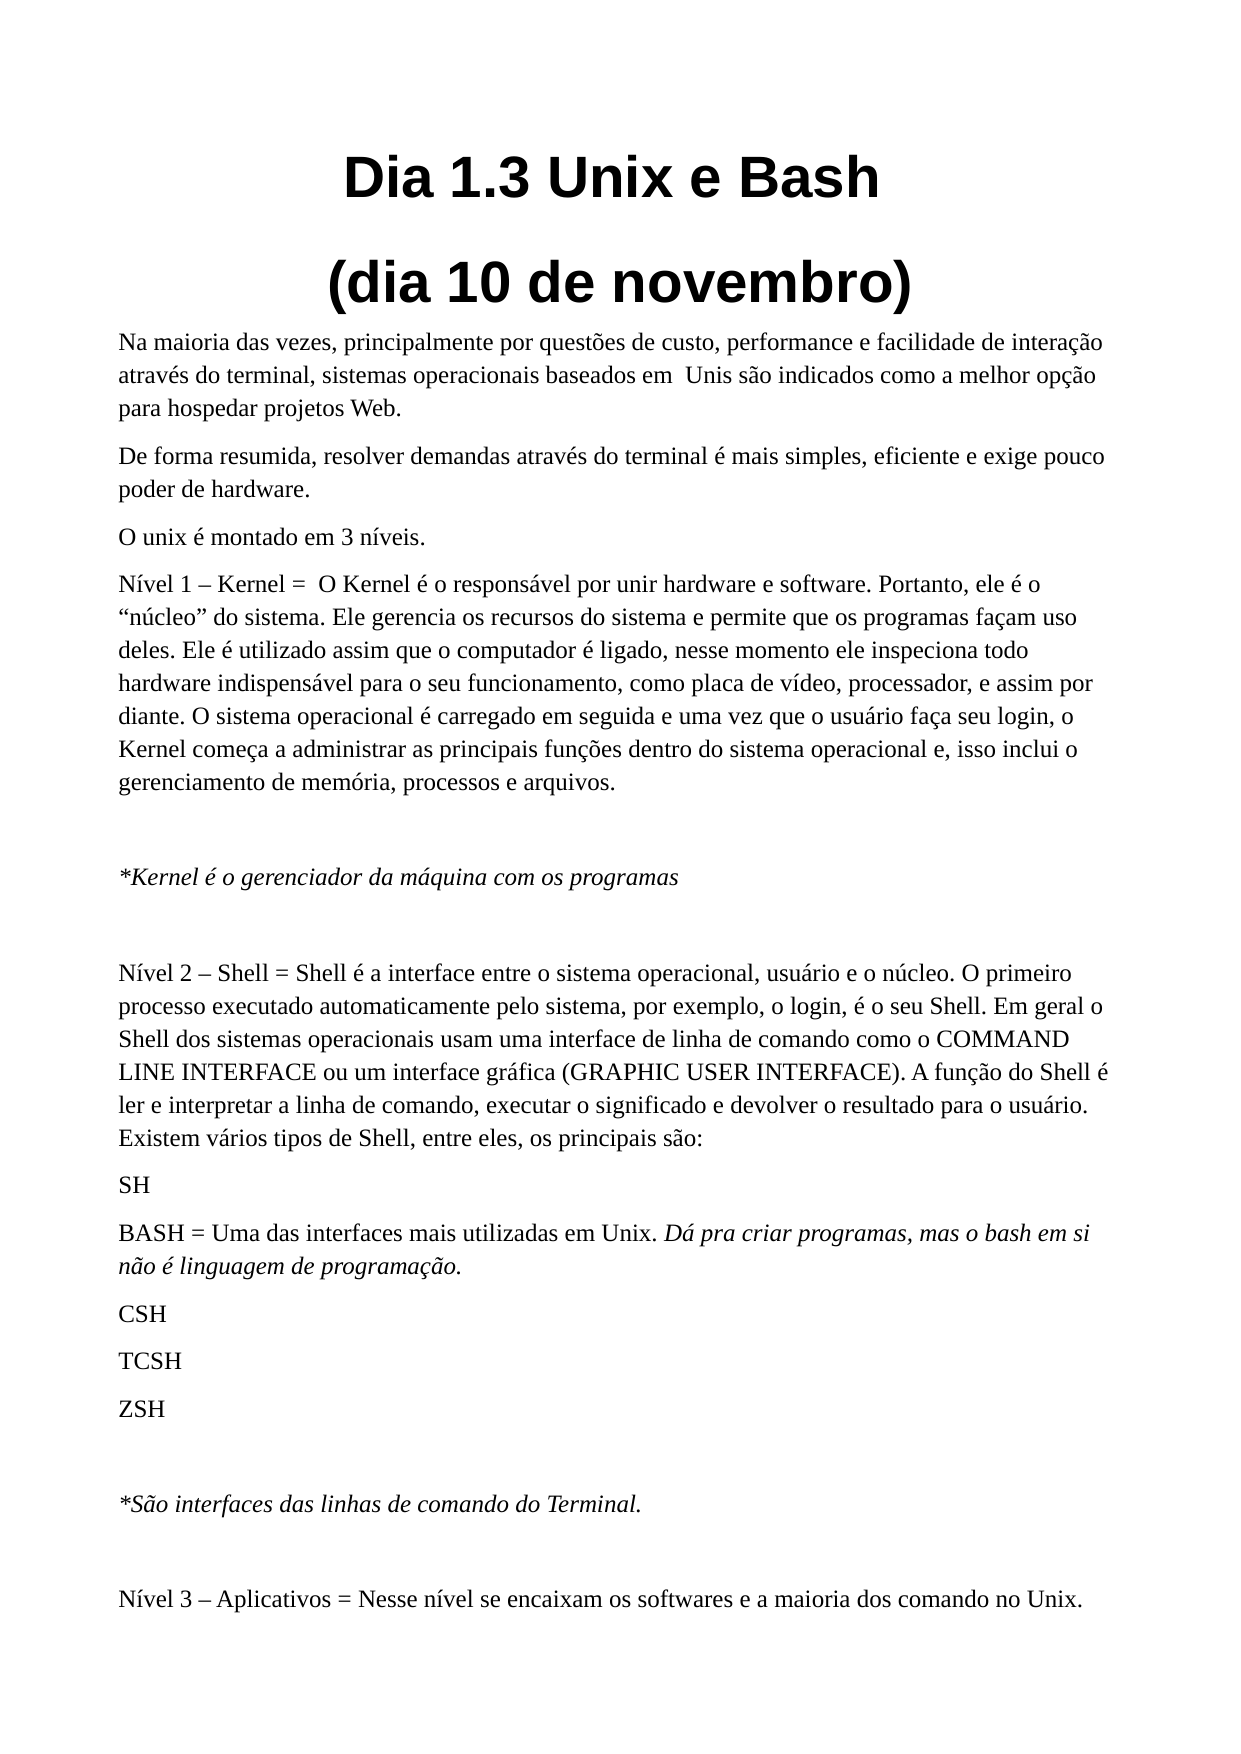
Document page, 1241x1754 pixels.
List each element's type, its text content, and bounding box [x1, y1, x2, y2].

title (dia 10 de novembro) [118, 248, 1122, 315]
text Na maioria das vezes, principalmente por questões de custo, performance e facilidade de interação através do terminal, sistemas operacionais baseados em Unis são indicados como a melhor opção para hospedar projetos Web. [118, 327, 1122, 422]
title Dia 1.3 Unix e Bash [118, 143, 1122, 210]
text BASH = Uma das interfaces mais utilizadas em Unix. Dá pra criar programas, mas o bash em si não é linguagem de programação. [118, 1218, 1122, 1280]
text O unix é montado em 3 níveis. [118, 522, 1122, 550]
text Nível 2 – Shell = Shell é a interface entre o sistema operacional, usuário e o núcleo. O primeiro processo executado automaticamente pelo sistema, por exemplo, o login, é o seu Shell. Em geral o Shell dos sistemas operacionais usam uma interface de linha de comando como o COMMAND LINE INTERFACE ou um interface gráfica (GRAPHIC USER INTERFACE). A função do Shell é ler e interpretar a linha de comando, executar o significado e devolver o resultado para o usuário. Existem vários tipos de Shell, entre eles, os principais são: [118, 958, 1122, 1152]
text SH [118, 1170, 1122, 1199]
text Nível 1 – Kernel = O Kernel é o responsável por unir hardware e software. Portanto, ele é o “núcleo” do sistema. Ele gerencia os recursos do sistema e permite que os programas façam uso deles. Ele é utilizado assim que o computador é ligado, nesse momento ele inspeciona todo hardware indispensável para o seu funcionamento, como placa de vídeo, processador, e assim por diante. O sistema operacional é carregado em seguida e uma vez que o usuário faça seu login, o Kernel começa a administrar as principais funções dentro do sistema operacional e, isso inclui o gerenciamento de memória, processos e arquivos. [118, 569, 1122, 796]
text CSH [118, 1299, 1122, 1327]
text *São interfaces das linhas de comando do Terminal. [118, 1489, 1122, 1518]
text ZSH [118, 1394, 1122, 1423]
text TCSH [118, 1346, 1122, 1375]
text *Kernel é o gerenciador da máquina com os programas [118, 862, 1122, 891]
text Nível 3 – Aplicativos = Nesse nível se encaixam os softwares e a maioria dos comando no Unix. [118, 1584, 1122, 1613]
text De forma resumida, resolver demandas através do terminal é mais simples, eficiente e exige pouco poder de hardware. [118, 441, 1122, 503]
